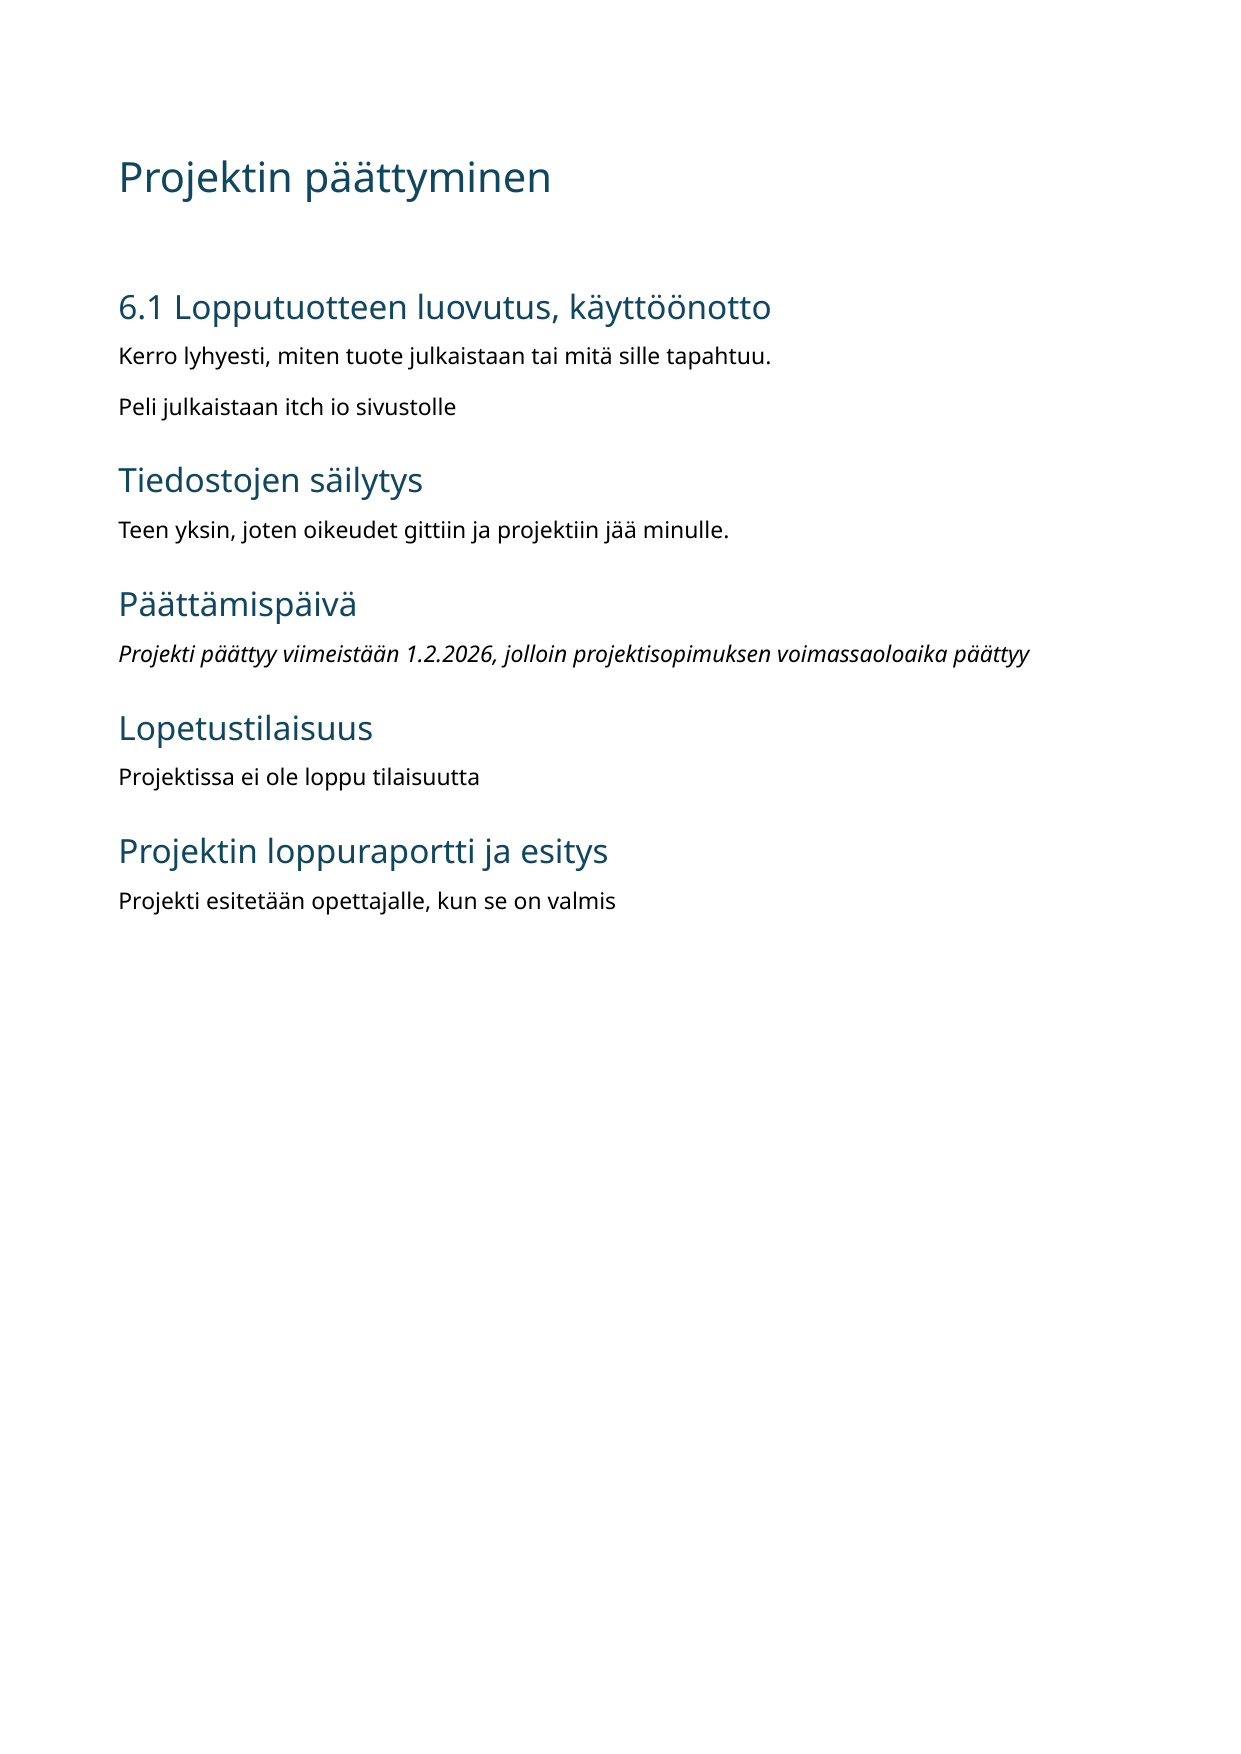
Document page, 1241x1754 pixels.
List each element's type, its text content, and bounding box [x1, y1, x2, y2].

text Peli julkaistaan itch io sivustolle [118, 390, 1122, 422]
text Kerro lyhyesti, miten tuote julkaistaan tai mitä sille tapahtuu. [118, 340, 1122, 372]
text Projekti esitetään opettajalle, kun se on valmis [118, 885, 1122, 916]
text Projekti päättyy viimeistään 1.2.2026, jolloin projektisopimuksen voimassaoloaika päättyy [118, 638, 1122, 669]
subtitle Projektin päättyminen [118, 148, 1122, 204]
subtitle Lopetustilaisuus [118, 704, 1122, 750]
subtitle Päättämispäivä [118, 581, 1122, 626]
text Teen yksin, joten oikeudet gittiin ja projektiin jää minulle. [118, 514, 1122, 545]
text Projektissa ei ole loppu tilaisuutta [118, 761, 1122, 793]
subtitle Tiedostojen säilytys [118, 457, 1122, 503]
subtitle 6.1 Lopputuotteen luovutus, käyttöönotto [118, 283, 1122, 329]
subtitle Projektin loppuraportti ja esitys [118, 828, 1122, 873]
